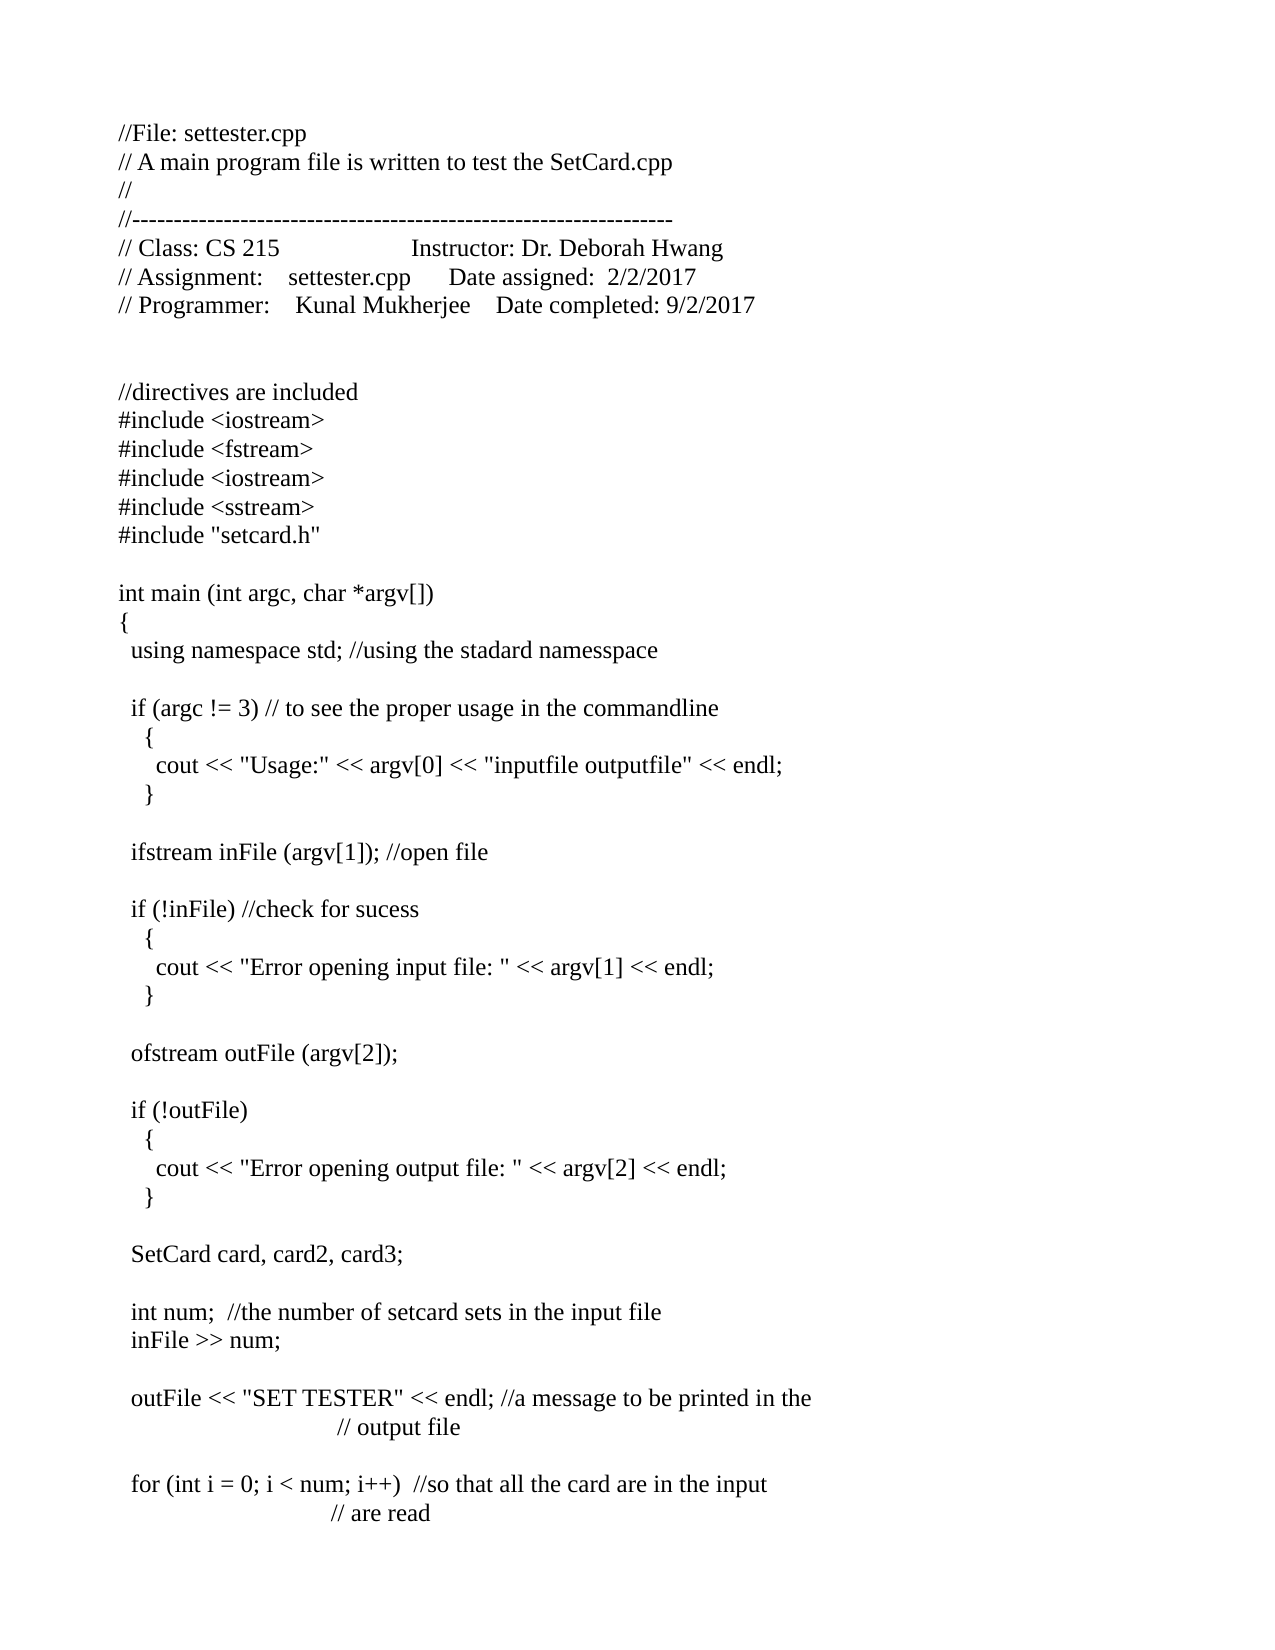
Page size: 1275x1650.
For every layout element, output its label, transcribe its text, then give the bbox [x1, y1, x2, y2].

text outFile << "SET TESTER" << endl; //a message to be printed in the [118, 1383, 1157, 1412]
text inFile >> num; [118, 1326, 1157, 1354]
text } [118, 779, 1157, 808]
text #include "setcard.h" [118, 521, 1157, 549]
text // [118, 176, 1157, 204]
text ofstream outFile (argv[2]); [118, 1038, 1157, 1067]
text // output file [118, 1412, 1157, 1441]
text if (argc != 3) // to see the proper usage in the commandline [118, 693, 1157, 722]
text //----------------------------------------------------------------- [118, 204, 1157, 233]
text { [118, 1124, 1157, 1153]
text //directives are included [118, 377, 1157, 406]
text SetCard card, card2, card3; [118, 1239, 1157, 1268]
text // A main program file is written to test the SetCard.cpp [118, 147, 1157, 176]
text #include <fstream> [118, 434, 1157, 463]
text //File: settester.cpp [118, 118, 1157, 147]
text ifstream inFile (argv[1]); //open file [118, 837, 1157, 866]
text { [118, 607, 1157, 636]
text } [118, 1182, 1157, 1211]
text } [118, 981, 1157, 1009]
text if (!outFile) [118, 1096, 1157, 1124]
text { [118, 722, 1157, 751]
text int num; //the number of setcard sets in the input file [118, 1297, 1157, 1326]
text #include <sstream> [118, 492, 1157, 521]
text cout << "Error opening input file: " << argv[1] << endl; [118, 952, 1157, 981]
text { [118, 923, 1157, 952]
text using namespace std; //using the stadard namesspace [118, 636, 1157, 664]
text #include <iostream> [118, 406, 1157, 434]
text // Programmer: Kunal Mukherjee Date completed: 9/2/2017 [118, 291, 1157, 319]
text // Assignment: settester.cpp Date assigned: 2/2/2017 [118, 262, 1157, 291]
text #include <iostream> [118, 463, 1157, 492]
text int main (int argc, char *argv[]) [118, 578, 1157, 607]
text // are read [118, 1498, 1157, 1527]
text // Class: CS 215 Instructor: Dr. Deborah Hwang [118, 233, 1157, 262]
text cout << "Usage:" << argv[0] << "inputfile outputfile" << endl; [118, 751, 1157, 779]
text cout << "Error opening output file: " << argv[2] << endl; [118, 1153, 1157, 1182]
text for (int i = 0; i < num; i++) //so that all the card are in the input [118, 1469, 1157, 1498]
text if (!inFile) //check for sucess [118, 894, 1157, 923]
